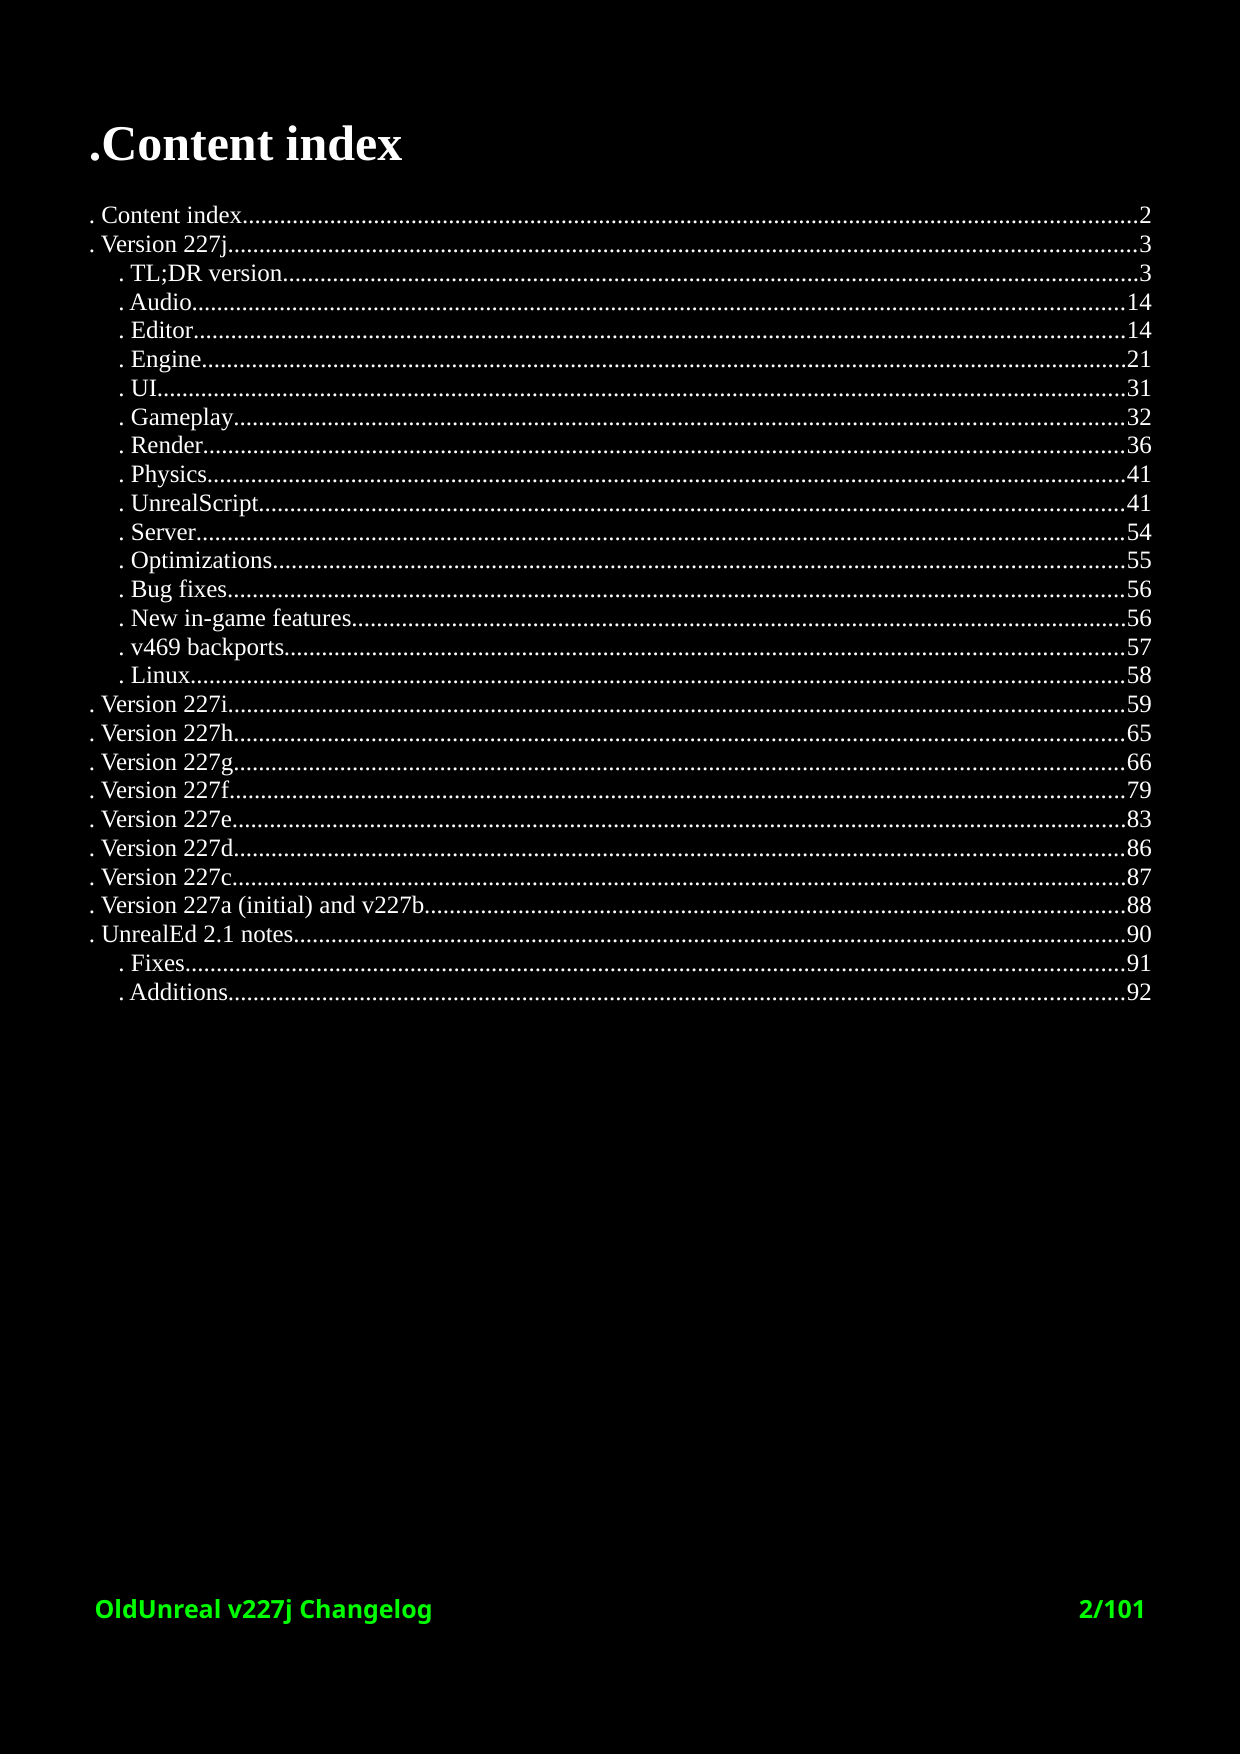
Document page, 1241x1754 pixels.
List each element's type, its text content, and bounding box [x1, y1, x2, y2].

text . UnrealEd 2.1 notes 90 [88, 919, 1152, 948]
text . New in-game features 56 [118, 603, 1152, 632]
text . v469 backports 57 [118, 632, 1152, 661]
text . Bug fixes 56 [118, 574, 1152, 603]
text . Audio 14 [118, 287, 1152, 316]
text . Version 227g 66 [88, 747, 1152, 776]
text . Version 227i 59 [88, 689, 1152, 718]
text . Content index 2 [88, 201, 1152, 229]
text . Render 36 [118, 431, 1152, 459]
text . Editor 14 [118, 316, 1152, 344]
text . Gameplay 32 [118, 402, 1152, 431]
text . UnrealScript 41 [118, 488, 1152, 517]
subtitle Content index [88, 113, 1152, 171]
text . TL;DR version 3 [118, 258, 1152, 287]
text . Version 227c 87 [88, 862, 1152, 891]
text . Version 227a (initial) and v227b 88 [88, 891, 1152, 919]
text . Linux 58 [118, 661, 1152, 689]
text . UI 31 [118, 373, 1152, 402]
text . Version 227h 65 [88, 718, 1152, 747]
text . Optimizations 55 [118, 546, 1152, 574]
text . Additions 92 [118, 977, 1152, 1006]
text . Engine 21 [118, 344, 1152, 373]
text . Server 54 [118, 517, 1152, 546]
text . Fixes 91 [118, 948, 1152, 977]
text . Version 227d 86 [88, 833, 1152, 862]
text . Version 227e 83 [88, 804, 1152, 833]
text . Version 227f 79 [88, 776, 1152, 804]
text . Physics 41 [118, 459, 1152, 488]
text . Version 227j 3 [88, 229, 1152, 258]
